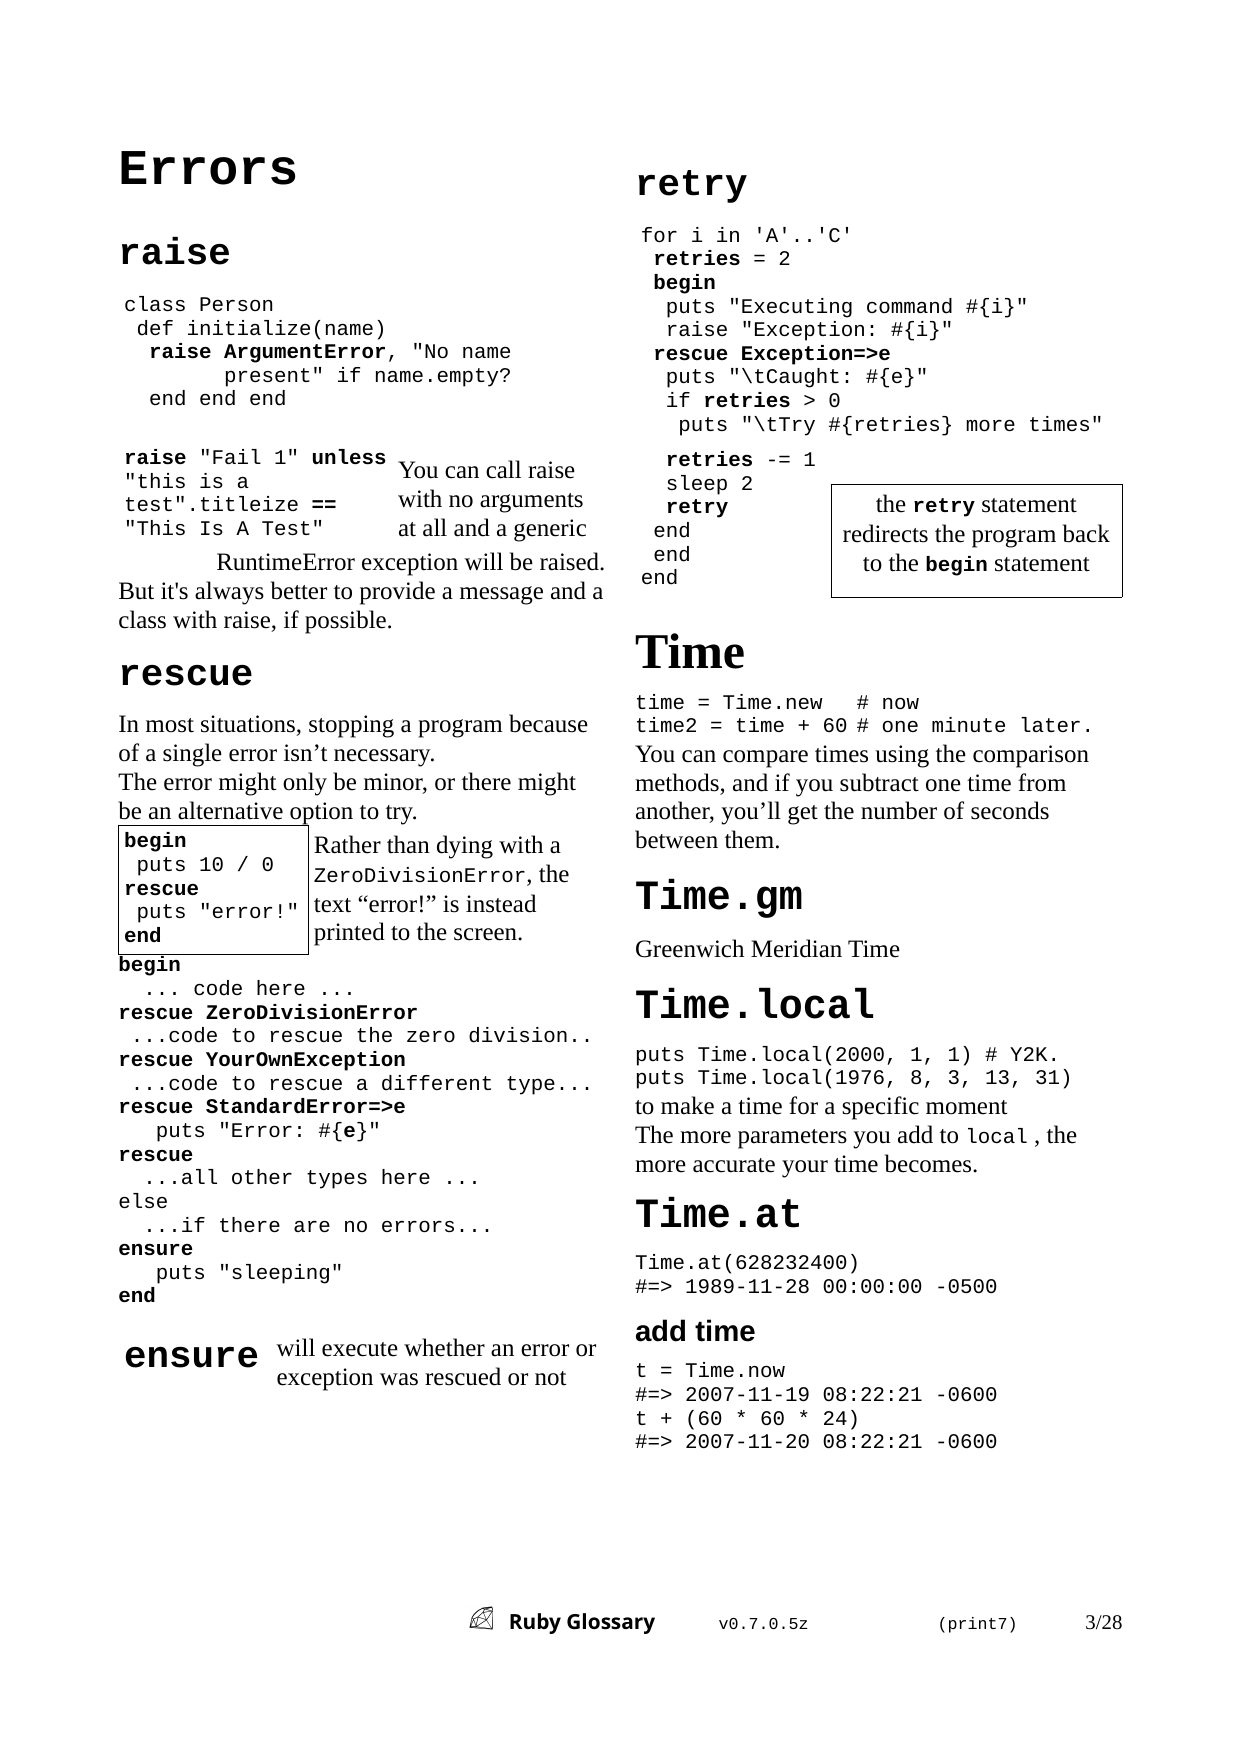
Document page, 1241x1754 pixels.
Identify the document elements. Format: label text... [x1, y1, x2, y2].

text The more parameters you add to local , the more accurate your time becomes. [635, 1120, 1122, 1178]
text ...all other types here ... [118, 1167, 605, 1191]
text puts Time.local(2000, 1, 1) # Y2K. [635, 1044, 1122, 1067]
text begin [118, 954, 605, 978]
text puts "sleeping" [118, 1262, 605, 1286]
text #=> 2007-11-19 08:22:21 -0600 [635, 1384, 1122, 1408]
text You can compare times using the comparison methods, and if you subtract one time from another, you’ll get the number of seconds between them. [635, 739, 1122, 854]
text else [118, 1191, 605, 1214]
subtitle Time.at [635, 1193, 1122, 1240]
text ...code to rescue the zero division.. [118, 1025, 605, 1049]
table_header will execute whether an error or exception was rescued or not [271, 1309, 605, 1396]
text The error might only be minor, or there might be an alternative option to try. [118, 767, 605, 824]
subtitle Time.gm [635, 875, 1122, 922]
text RuntimeError exception will be raised. [118, 547, 605, 576]
table_cell the retry statement redirects the program back to the begin statement [832, 485, 1122, 597]
text rescue YourOwnException [118, 1049, 605, 1073]
text #=> 2007-11-20 08:22:21 -0600 [635, 1431, 1122, 1455]
text Greenwich Meridian Time [635, 934, 1122, 963]
subtitle add time [635, 1314, 1122, 1348]
table_cell retries -= 1 sleep 2 retry end end end [635, 443, 831, 597]
text Time.at(628232400) [635, 1252, 1122, 1276]
table_header begin puts 10 / 0 rescue puts "error!" end [119, 826, 308, 954]
picture [467, 1605, 493, 1630]
subtitle retry [635, 164, 1122, 206]
text In most situations, stopping a program because of a single error isn’t necessary. [118, 709, 605, 767]
text rescue ZeroDivisionError [118, 1002, 605, 1025]
text t = Time.now [635, 1361, 1122, 1384]
subtitle Time [635, 622, 1122, 679]
text But it's always better to provide a message and a class with raise, if possible. [118, 576, 605, 634]
table_header You can call raise with no arguments at all and a generic [392, 441, 605, 547]
text #=> 1989-11-28 00:00:00 -0500 [635, 1276, 1122, 1300]
table_cell [831, 443, 1122, 483]
table_header raise "Fail 1" unless "this is a test".titleize == "This Is A Test" [118, 441, 392, 547]
table_header [521, 288, 605, 418]
table_header ensure [118, 1309, 271, 1396]
text ... code here ... [118, 978, 605, 1002]
text ensure [118, 1238, 605, 1262]
text puts "Error: #{e}" [118, 1120, 605, 1144]
subtitle Time.local [635, 984, 1122, 1031]
table_header Rather than dying with a ZeroDivisionError, the text “error!” is instead printed to the screen. [309, 825, 605, 954]
text time = Time.new # now [635, 692, 1122, 715]
table_header class Person def initialize(name) raise ArgumentError, "No name present" if name.empty? end end end [118, 288, 521, 418]
subtitle raise [118, 233, 605, 276]
text rescue [118, 1144, 605, 1167]
text to make a time for a specific moment [635, 1091, 1122, 1120]
text puts Time.local(1976, 8, 3, 13, 31) [635, 1067, 1122, 1091]
text ...if there are no errors... [118, 1214, 605, 1238]
text t + (60 * 60 * 24) [635, 1408, 1122, 1431]
text rescue StandardError=>e [118, 1096, 605, 1120]
subtitle rescue [118, 654, 605, 697]
subtitle Errors [118, 143, 605, 200]
text end [118, 1286, 605, 1309]
text ...code to rescue a different type... [118, 1073, 605, 1096]
table_header for i in 'A'..'C' retries = 2 begin puts "Executing command #{i}" raise "Exception: #{i}" rescue Exception=>e puts "\tCaught: #{e}" if retries > 0 puts "\tTry #{retries} more times" [635, 219, 1122, 443]
text time2 = time + 60 # one minute later. [635, 715, 1122, 739]
